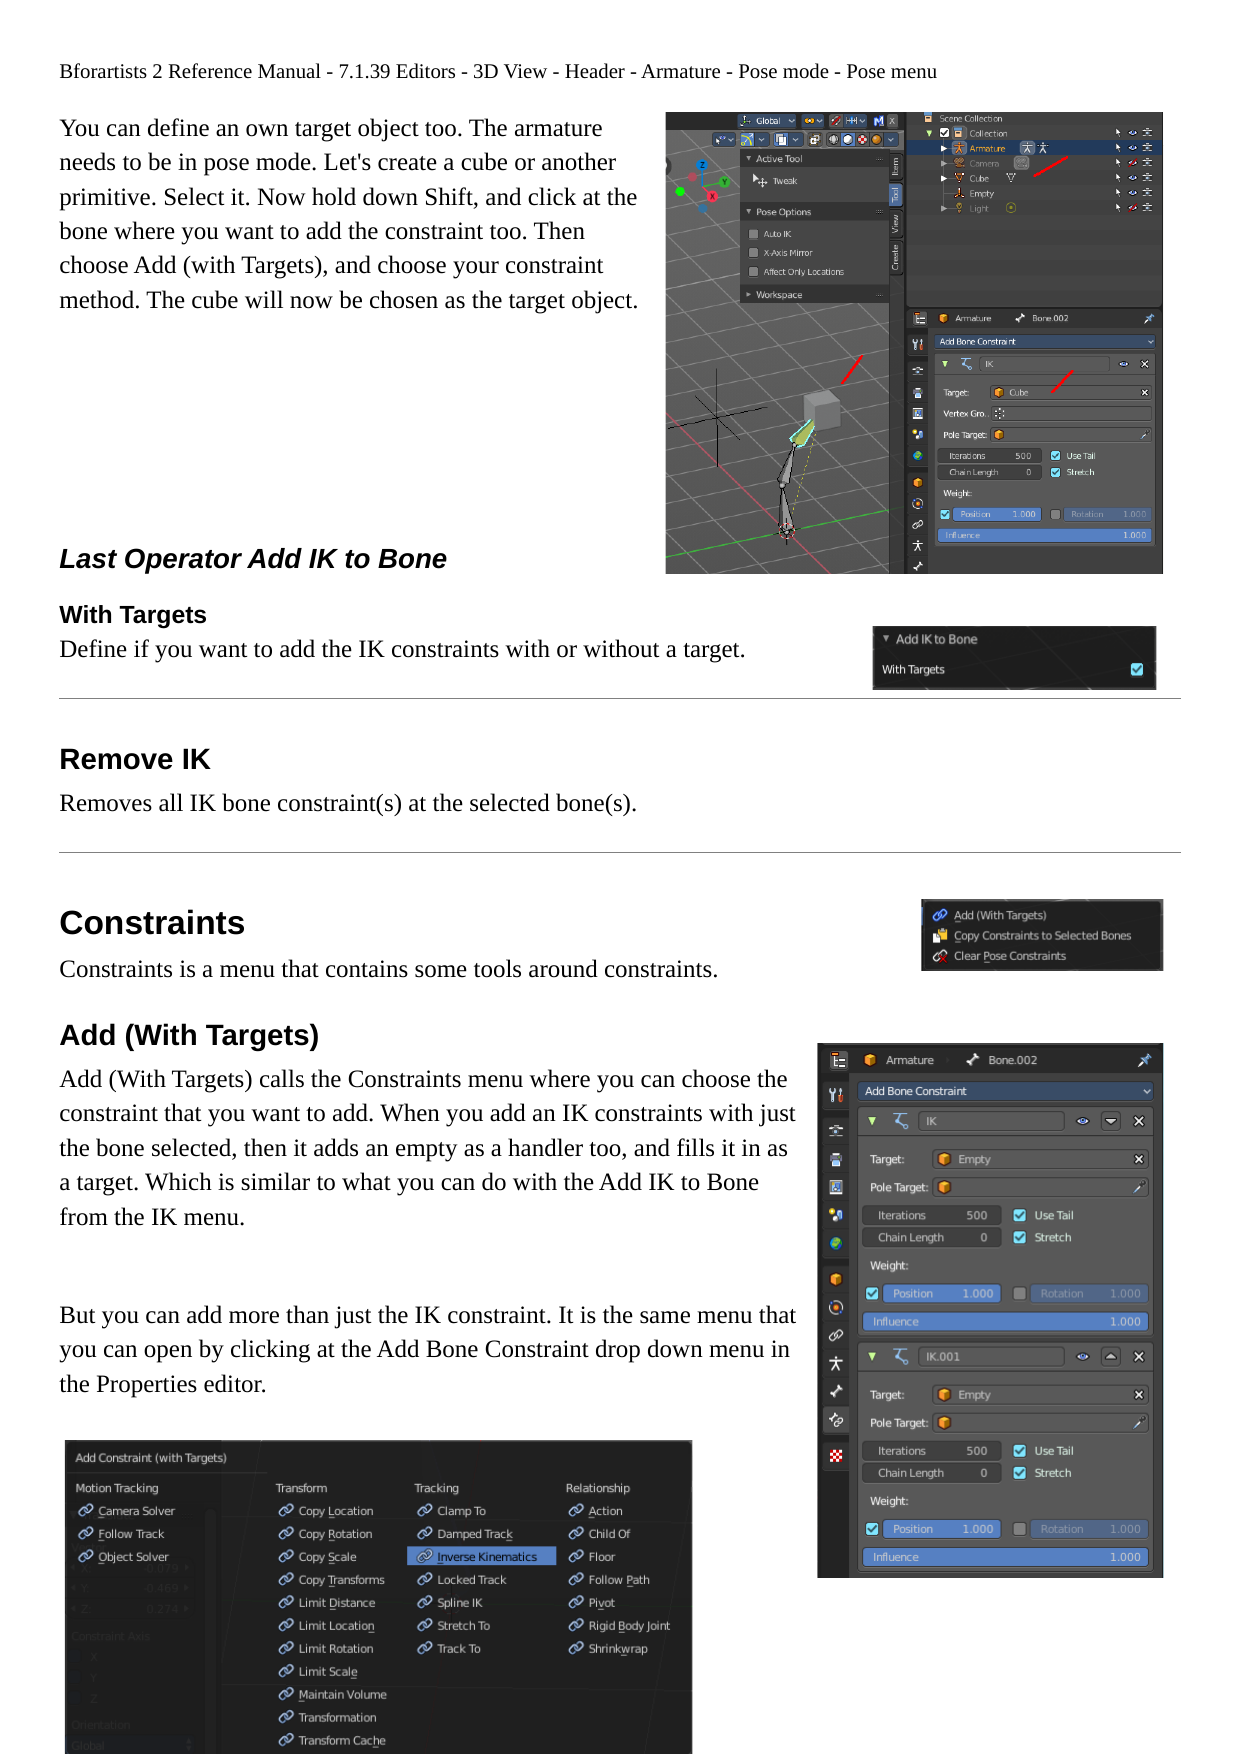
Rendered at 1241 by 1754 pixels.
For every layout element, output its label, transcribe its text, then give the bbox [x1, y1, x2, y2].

subtitle Last Operator Add IK to Bone [59, 543, 1181, 575]
text Removes all IK bone constraint(s) at the selected bone(s). [59, 788, 1181, 817]
subtitle Remove IK [59, 742, 1181, 776]
picture [665, 112, 1164, 574]
subtitle Constraints [59, 903, 921, 941]
subtitle Add (With Targets) [59, 1017, 1181, 1051]
text Add (With Targets) calls the Constraints menu where you can choose the constraint that you want to add. When you add an IK constraints with just the bone selected, then it adds an empty as a handler too, and fills it in as a target. Which is similar to what you can do with the Add IK to Bone from the IK menu. [59, 1064, 817, 1230]
picture [872, 626, 1157, 690]
subtitle [1164, 903, 1181, 941]
text Constraints is a menu that contains some tools around constraints. [59, 954, 1181, 982]
picture [817, 1043, 1164, 1578]
text But you can add more than just the IK constraint. It is the same menu that you can open by clicking at the Add Bone Constraint drop down menu in the Properties editor. [59, 1300, 817, 1397]
picture [64, 1440, 693, 1754]
text Define if you want to add the IK constraints with or without a target. [59, 634, 872, 663]
picture [921, 899, 1164, 971]
subtitle With Targets [59, 600, 1181, 628]
text You can define an own target object too. The armature needs to be in pose mode. Let's create a cube or another primitive. Select it. Now hold down Shift, and click at the bone where you want to add the constraint too. Then choose Add (with Targets), and choose your constraint method. The cube will now be chosen as the target object. [59, 113, 665, 314]
